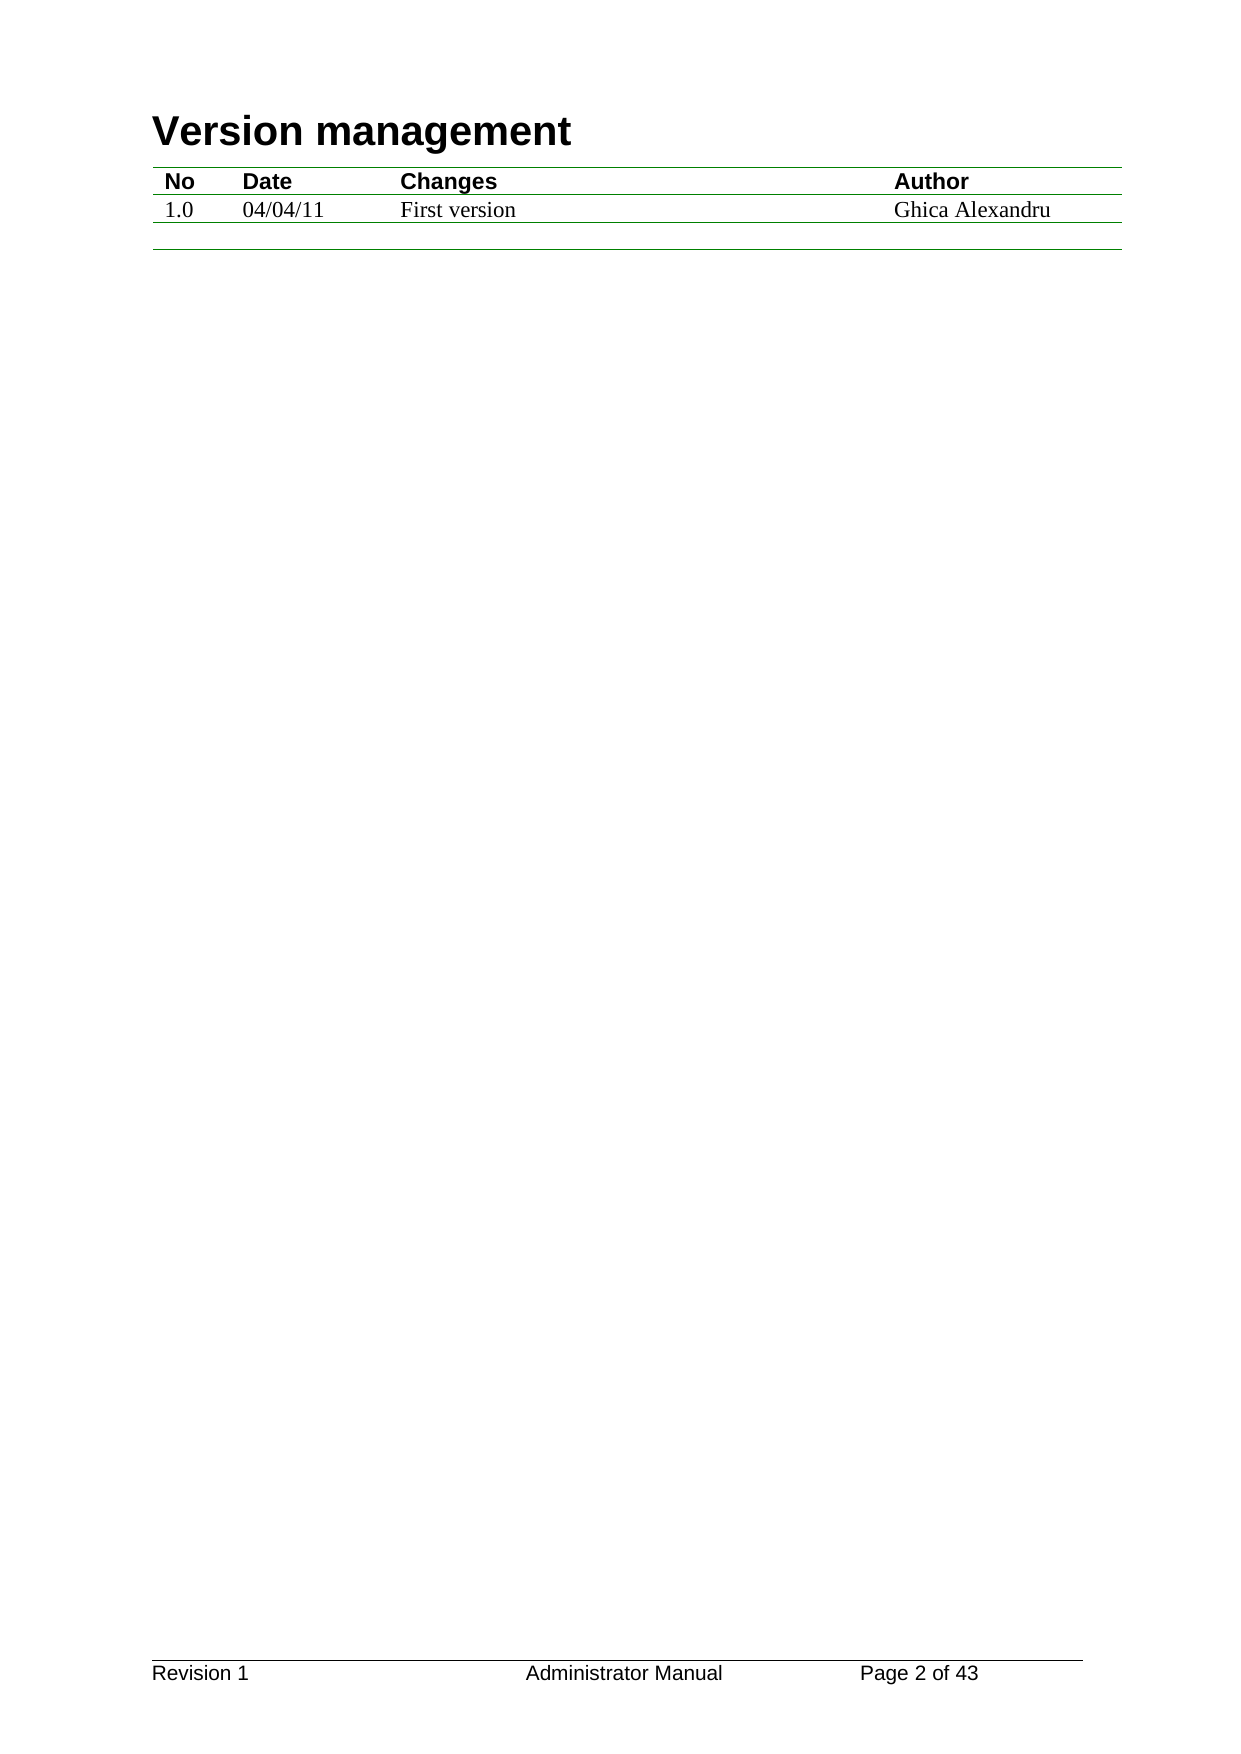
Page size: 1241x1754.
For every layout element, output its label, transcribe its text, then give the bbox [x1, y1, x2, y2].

table_cell 1.0 [153, 195, 231, 222]
table_cell First version [389, 195, 883, 222]
table_cell Ghica Alexandru [883, 195, 1122, 222]
table_cell [389, 223, 883, 249]
table_cell 04/04/11 [231, 195, 389, 222]
table_cell [883, 223, 1122, 249]
subtitle Version management [152, 107, 1120, 155]
table_header Date [231, 168, 389, 194]
table_cell [153, 223, 231, 249]
table_header Author [883, 168, 1122, 194]
table_cell [231, 223, 389, 249]
table_header Changes [389, 168, 883, 194]
table_header No [153, 168, 231, 194]
